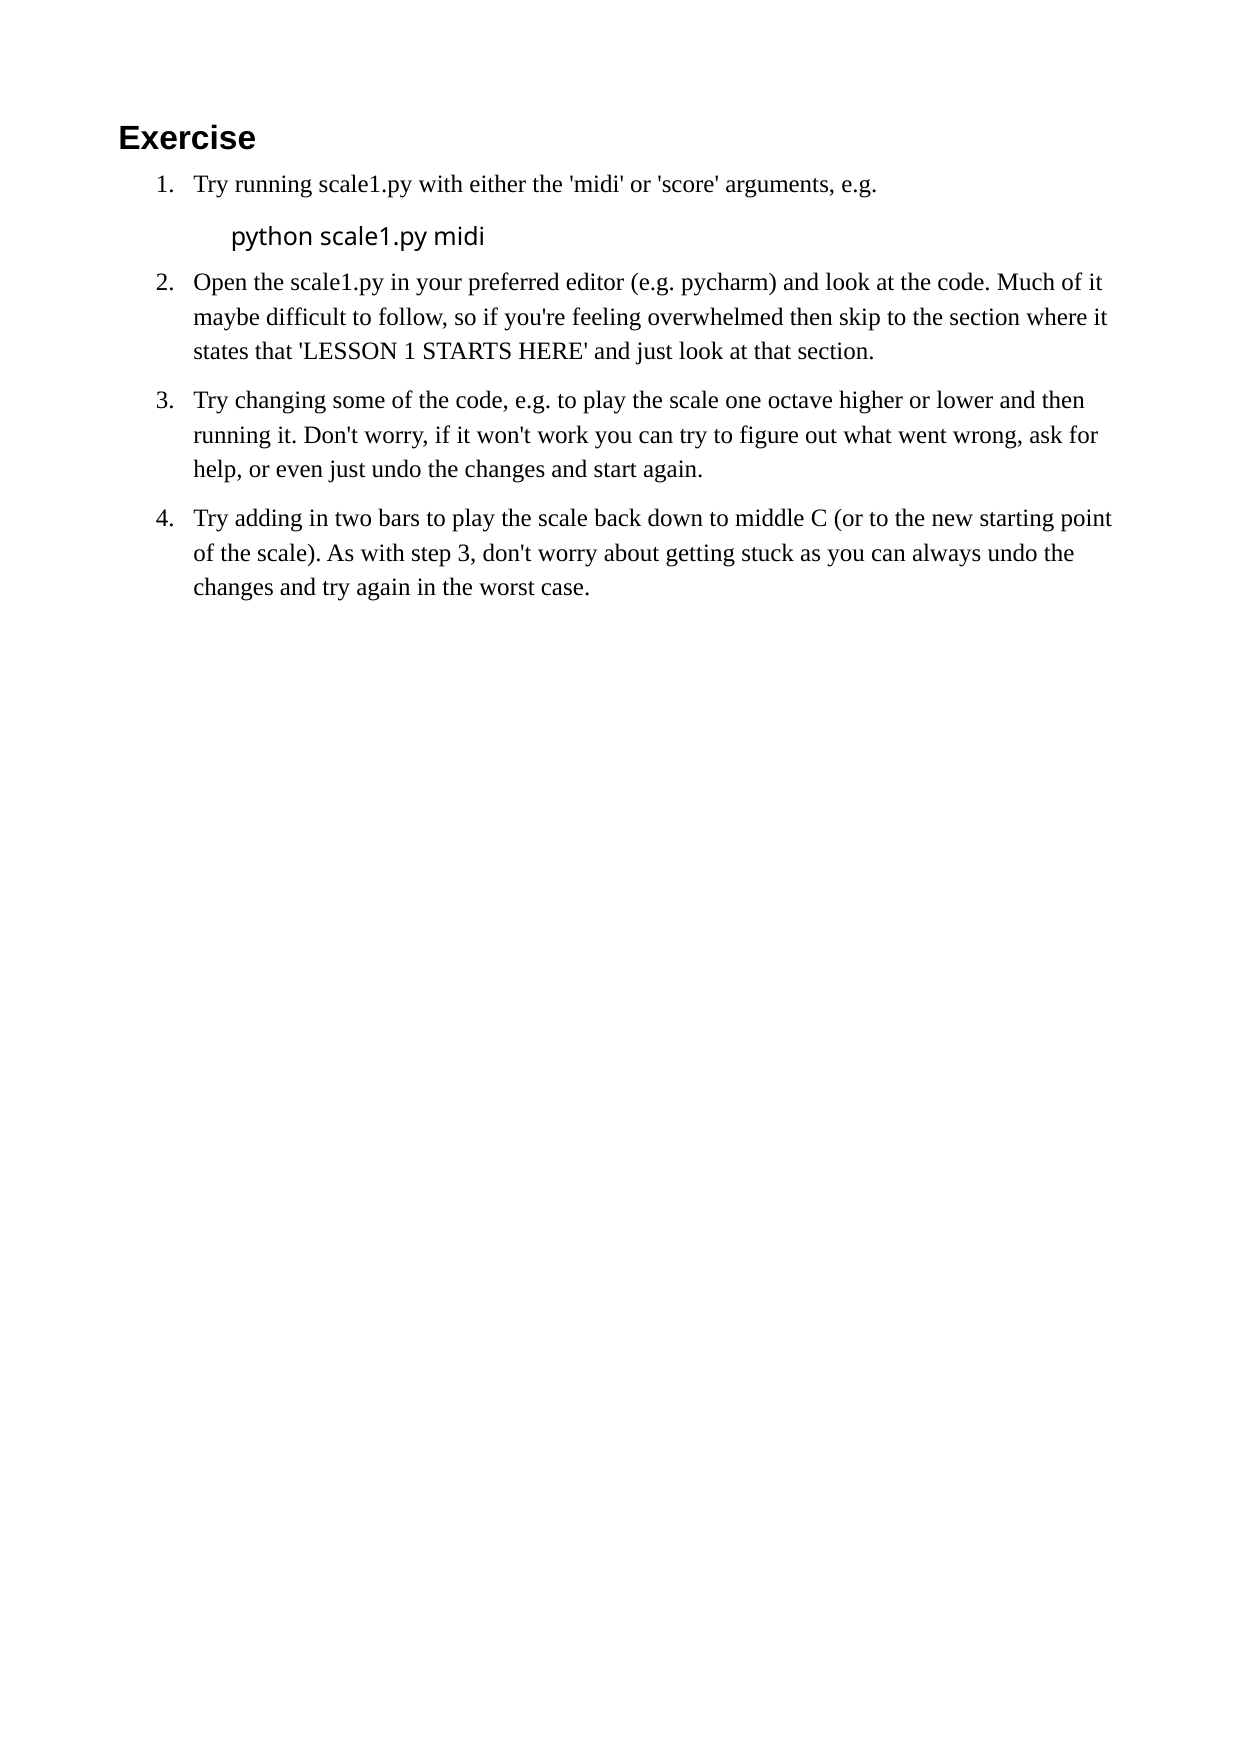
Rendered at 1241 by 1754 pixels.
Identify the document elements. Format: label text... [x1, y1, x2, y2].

list Try running scale1.py with either the 'midi' or 'score' arguments, e.g. [156, 169, 1122, 198]
list Try adding in two bars to play the scale back down to middle C (or to the new starting point of the scale). As with step 3, don't worry about getting stuck as you can always undo the changes and try again in the worst case. [156, 503, 1122, 601]
list Try changing some of the code, e.g. to play the scale one octave higher or lower and then running it. Don't worry, if it won't work you can try to figure out what went wrong, ask for help, or even just undo the changes and start again. [156, 385, 1122, 483]
list python scale1.py midi [193, 218, 1122, 252]
list Open the scale1.py in your preferred editor (e.g. pycharm) and look at the code. Much of it maybe difficult to follow, so if you're feeling overwhelmed then skip to the section where it states that 'LESSON 1 STARTS HERE' and just look at that section. [156, 267, 1122, 365]
subtitle Exercise [118, 118, 1122, 157]
